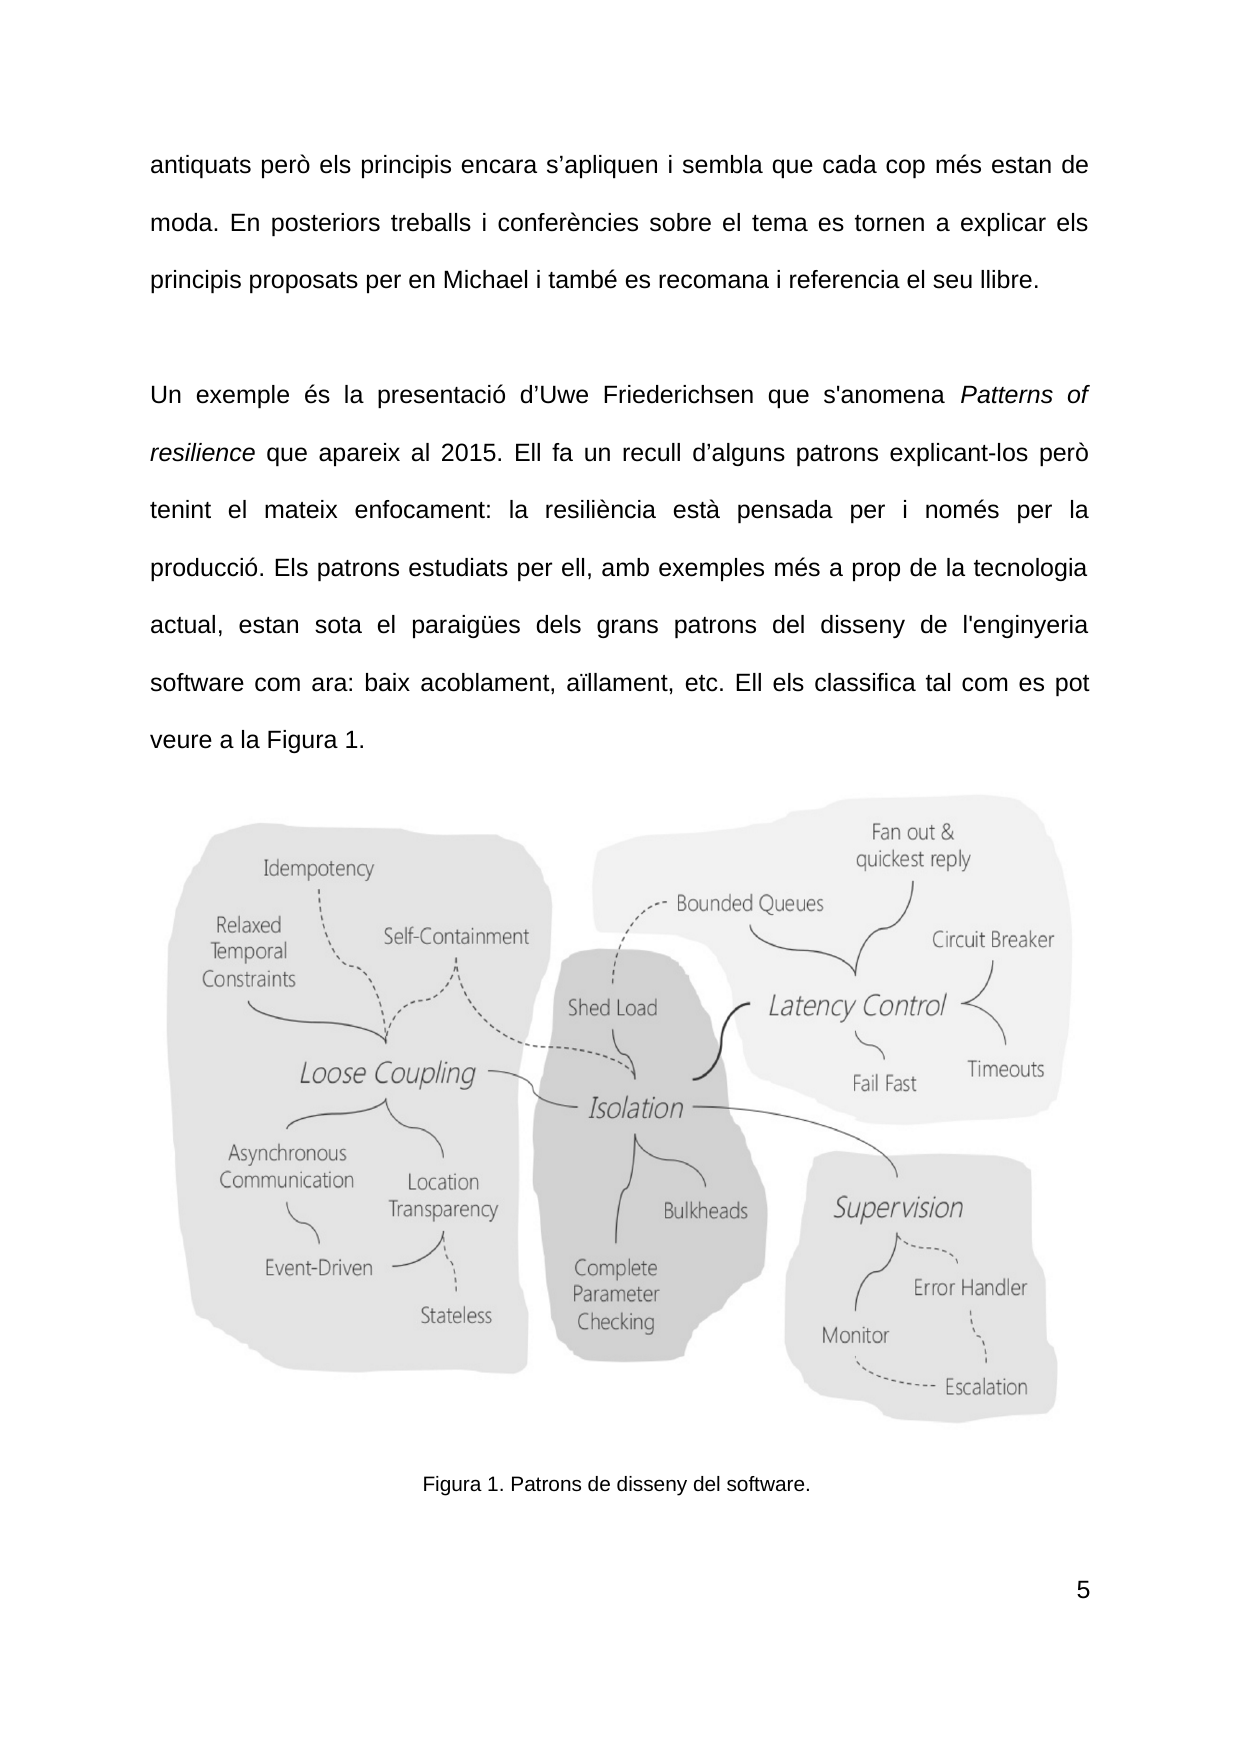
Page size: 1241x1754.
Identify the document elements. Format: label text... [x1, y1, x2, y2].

text antiquats però els principis encara s’apliquen i sembla que cada cop més estan de moda. En posteriors treballs i conferències sobre el tema es tornen a explicar els principis proposats per en Michael i també es recomana i referencia el seu llibre. [150, 150, 1090, 294]
text Figura 1. Patrons de disseny del software. [150, 1468, 1090, 1496]
text Un exemple és la presentació d’Uwe Friederichsen que s'anomena Patterns of resilience que apareix al 2015. Ell fa un recull d’alguns patrons explicant-los però tenint el mateix enfocament: la resiliència està pensada per i només per la producció. Els patrons estudiats per ell, amb exemples més a prop de la tecnologia actual, estan sota el paraigües dels grans patrons del disseny de l'enginyeria software com ara: baix acoblament, aïllament, etc. Ell els classifica tal com es pot veure a la Figura 1. [150, 380, 1090, 754]
picture [159, 782, 1081, 1439]
